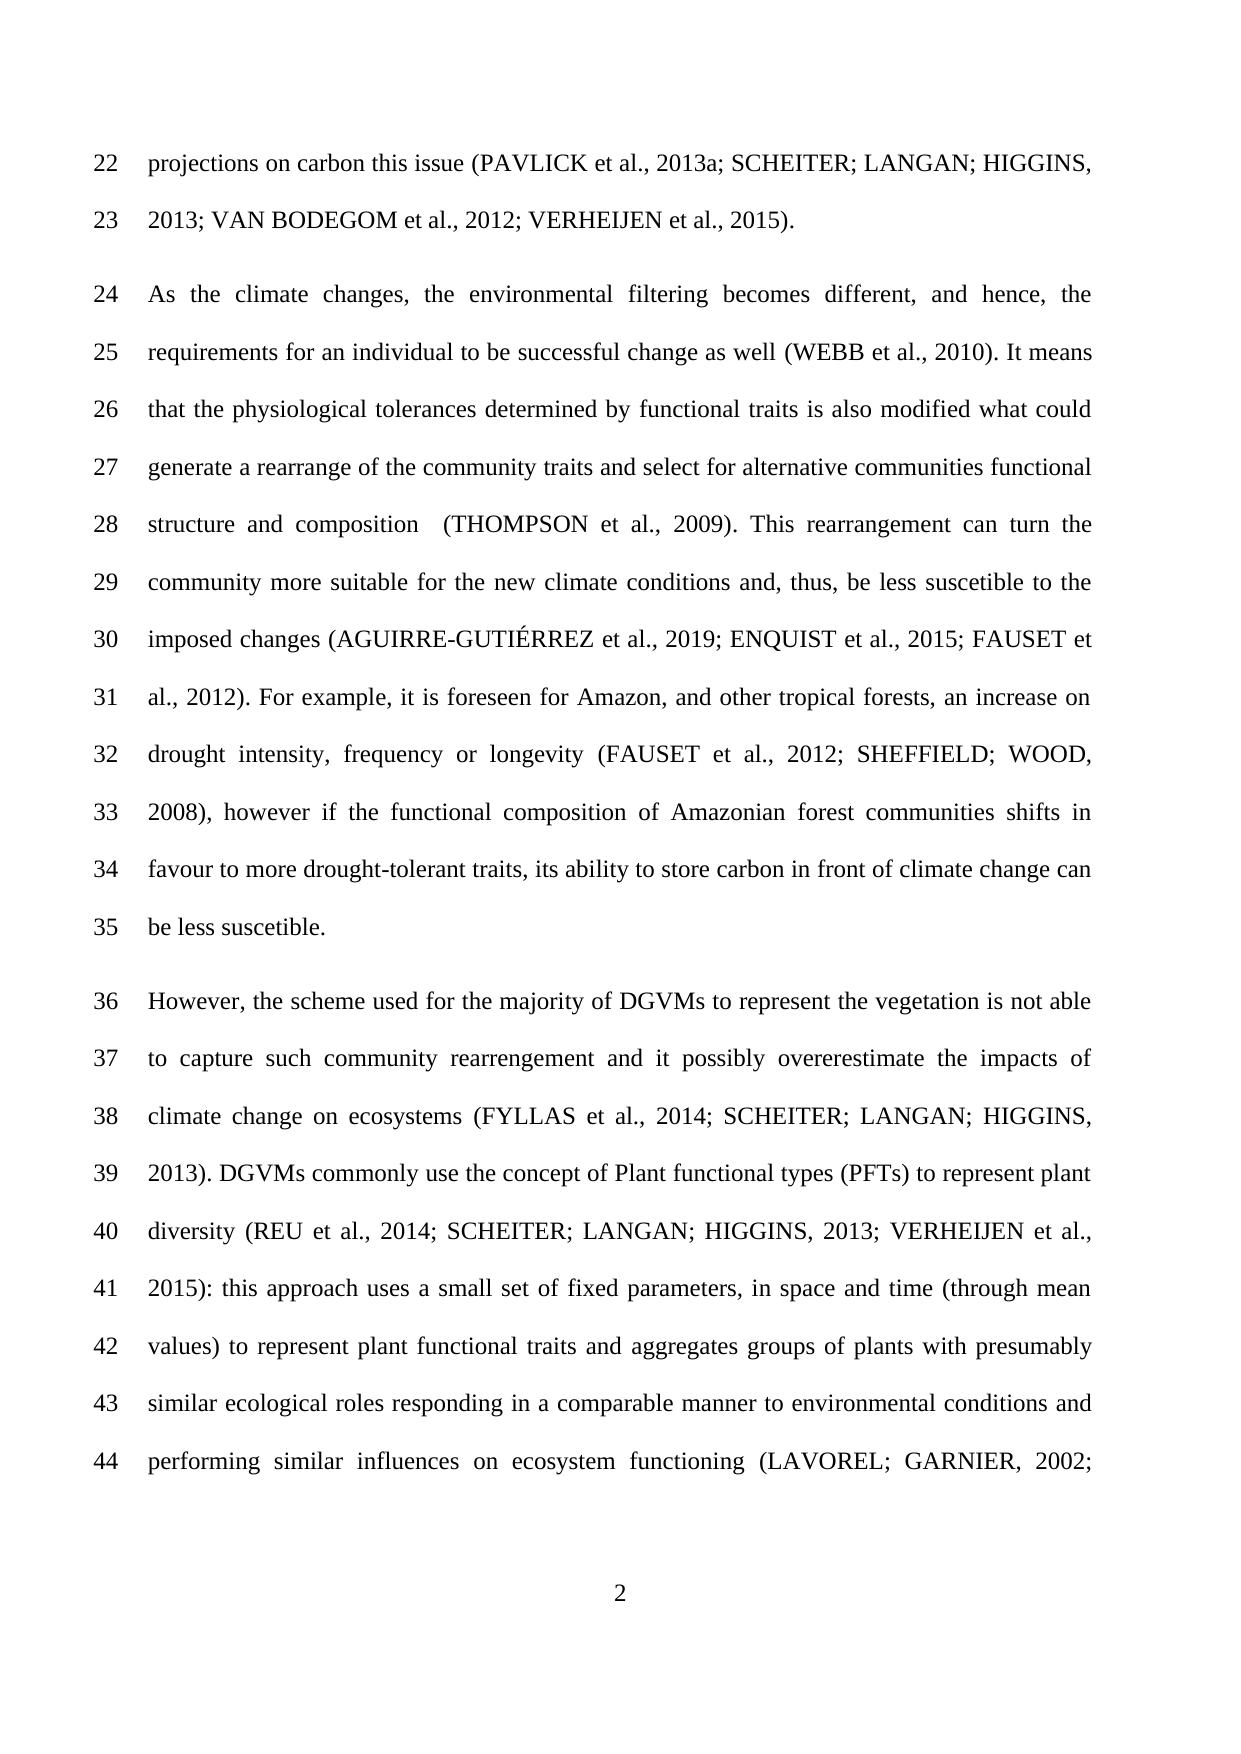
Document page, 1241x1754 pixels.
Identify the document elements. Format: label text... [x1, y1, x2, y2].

text projections on carbon this issue (PAVLICK et al., 2013a; SCHEITER; LANGAN; HIGGINS, 2013; VAN BODEGOM et al., 2012; VERHEIJEN et al., 2015). [148, 148, 1093, 234]
text As the climate changes, the environmental filtering becomes different, and hence, the requirements for an individual to be successful change as well (WEBB et al., 2010)⁠. It means that the physiological tolerances determined by functional traits is also modified what could generate a rearrange of the community traits and select for alternative communities functional structure and composition (THOMPSON et al., 2009)⁠. This rearrangement can turn the community more suitable for the new climate conditions and, thus, be less suscetible to the imposed changes (AGUIRRE-GUTIÉRREZ et al., 2019; ENQUIST et al., 2015; FAUSET et al., 2012)⁠. For example, it is foreseen for Amazon, and other tropical forests, an increase on drought intensity, frequency or longevity (FAUSET et al., 2012; SHEFFIELD; WOOD, 2008)⁠, however if the functional composition of Amazonian forest communities shifts in favour to more drought-tolerant traits, its ability to store carbon in front of climate change can be less suscetible. [148, 279, 1093, 941]
text However, the scheme used for the majority of DGVMs to represent the vegetation is not able to capture such community rearrengement and it possibly overerestimate the impacts of climate change on ecosystems (FYLLAS et al., 2014; SCHEITER; LANGAN; HIGGINS, 2013). DGVMs commonly use the concept of Plant functional types (PFTs) to represent plant diversity (REU et al., 2014; SCHEITER; LANGAN; HIGGINS, 2013; VERHEIJEN et al., 2015): this approach uses a small set of fixed parameters, in space and time (through mean values) to represent plant functional traits and aggregates groups of plants with presumably similar ecological roles responding in a comparable manner to environmental conditions and performing similar influences on ecosystem functioning (LAVOREL; GARNIER, 2002; [148, 986, 1093, 1475]
